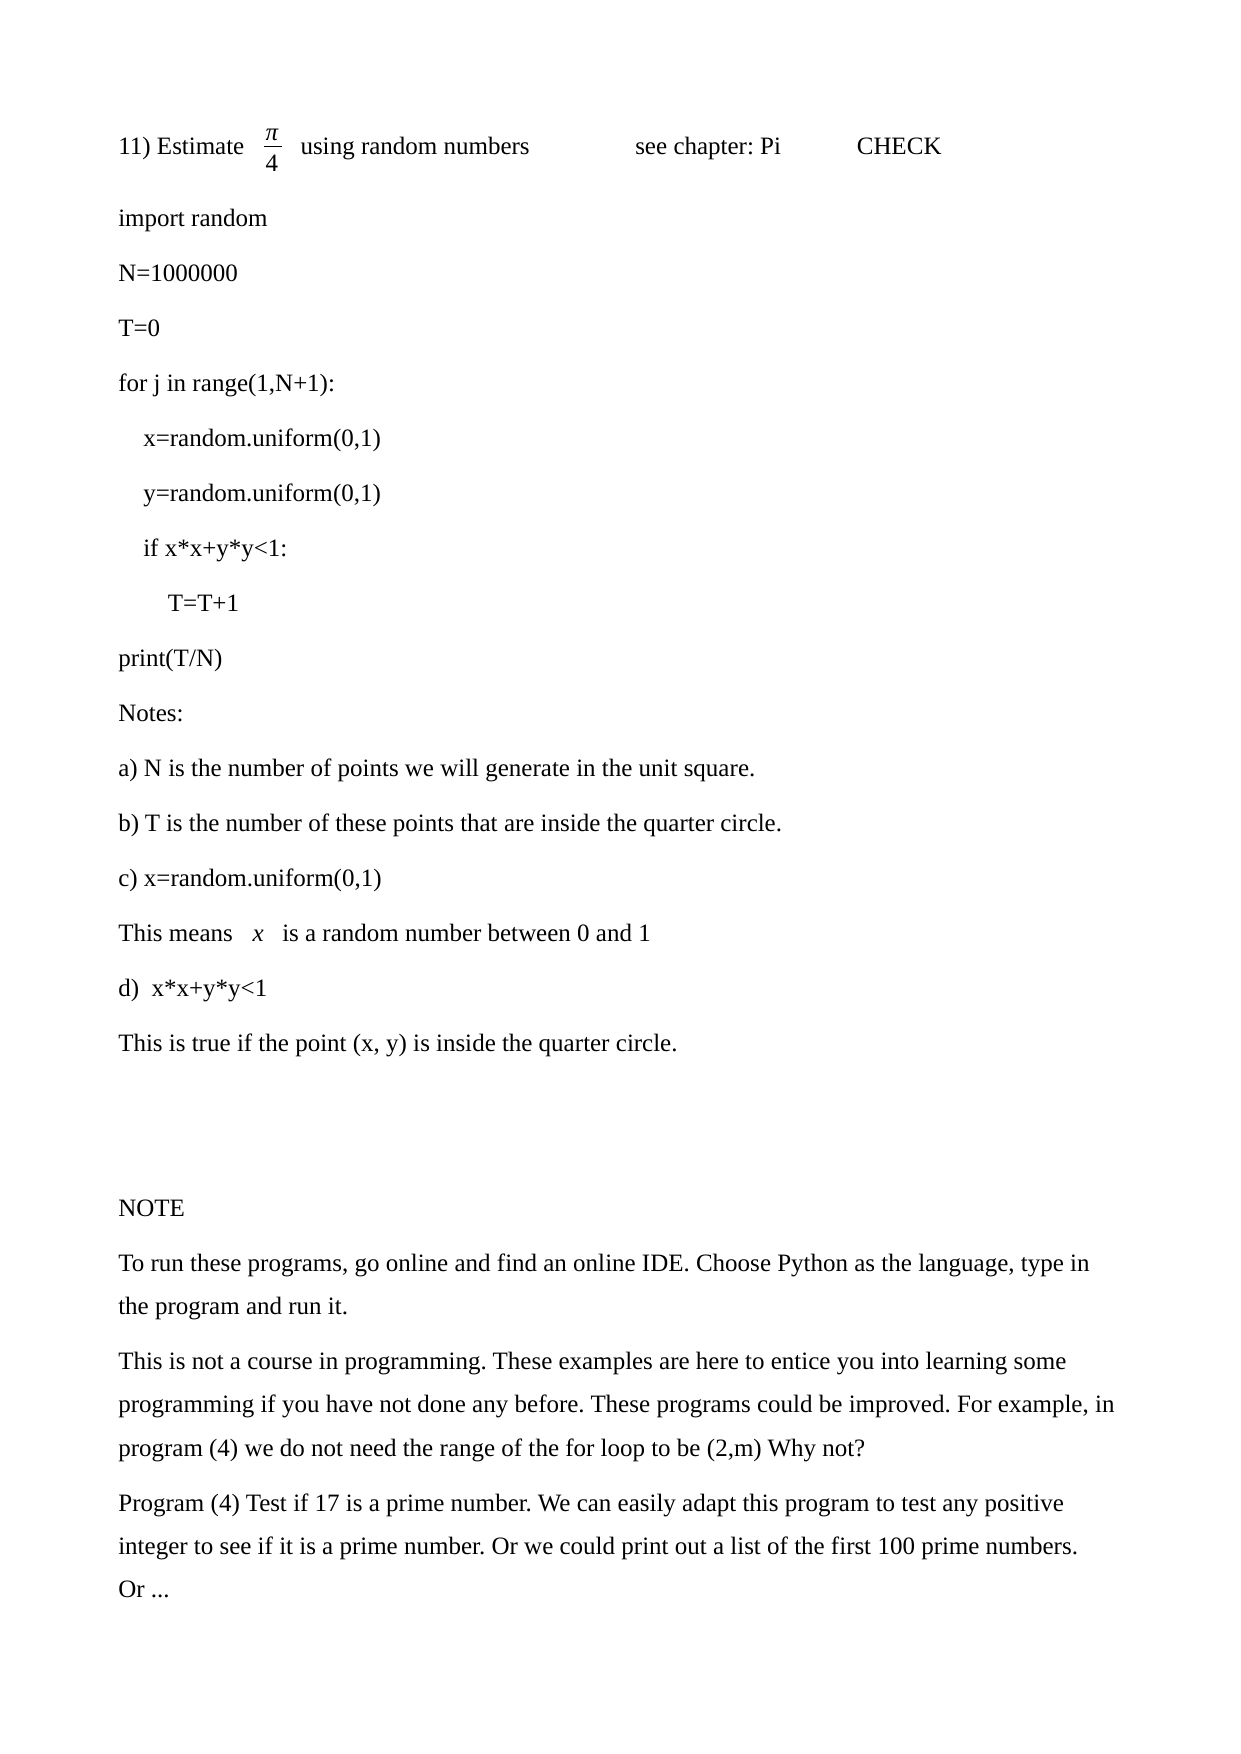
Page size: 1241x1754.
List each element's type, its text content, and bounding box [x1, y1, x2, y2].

text T=T+1 [118, 588, 1122, 617]
text This is true if the point (x, y) is inside the quarter circle. [118, 1028, 1122, 1057]
text Program (4) Test if 17 is a prime number. We can easily adapt this program to test any positive integer to see if it is a prime number. Or we could print out a list of the first 100 prime numbers. Or ... [118, 1488, 1122, 1603]
text a) N is the number of points we will generate in the unit square. [118, 753, 1122, 782]
text print(T/N) [118, 643, 1122, 672]
text x=random.uniform(0,1) [118, 423, 1122, 452]
text This is not a course in programming. These examples are here to entice you into learning some programming if you have not done any before. These programs could be improved. For example, in program (4) we do not need the range of the for loop to be (2,m) Why not? [118, 1346, 1122, 1461]
text NOTE [118, 1193, 1122, 1222]
text for j in range(1,N+1): [118, 368, 1122, 397]
text if x*x+y*y<1: [118, 533, 1122, 562]
text y=random.uniform(0,1) [118, 478, 1122, 507]
text b) T is the number of these points that are inside the quarter circle. [118, 808, 1122, 837]
text Notes: [118, 698, 1122, 727]
text T=0 [118, 313, 1122, 342]
text d) x*x+y*y<1 [118, 973, 1122, 1002]
text This meansis a random number between 0 and 1 [118, 918, 1122, 947]
text import random [118, 203, 1122, 232]
text To run these programs, go online and find an online IDE. Choose Python as the language, type in the program and run it. [118, 1248, 1122, 1320]
text N=1000000 [118, 258, 1122, 287]
text c) x=random.uniform(0,1) [118, 863, 1122, 892]
text 11) Estimateusing random numbers see chapter: Pi CHECK [118, 118, 1122, 177]
